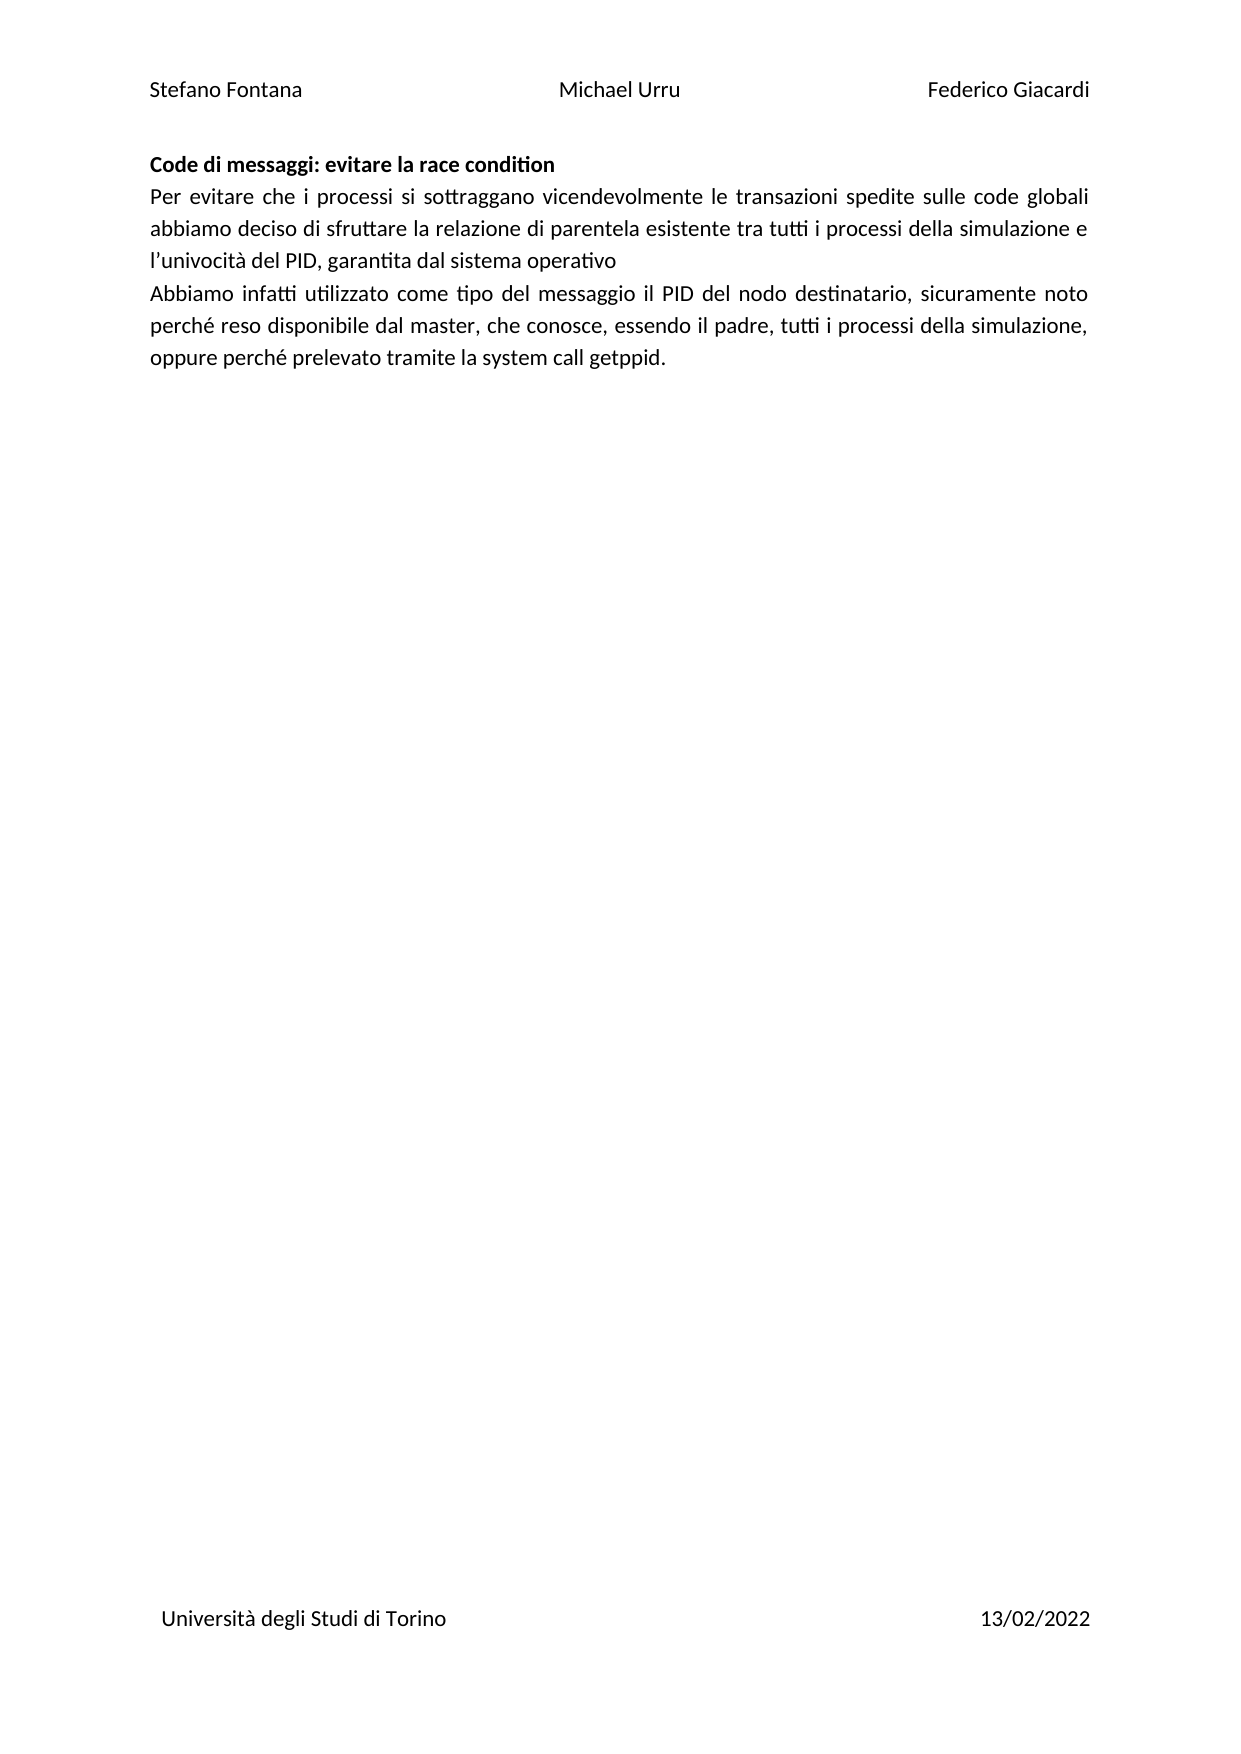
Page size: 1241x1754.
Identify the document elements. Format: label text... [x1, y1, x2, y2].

text Code di messaggi: evitare la race condition [150, 150, 1090, 178]
text Abbiamo infatti utilizzato come tipo del messaggio il PID del nodo destinatario, sicuramente noto perché reso disponibile dal master, che conosce, essendo il padre, tutti i processi della simulazione, oppure perché prelevato tramite la system call getppid. [150, 279, 1090, 371]
text Per evitare che i processi si sottraggano vicendevolmente le transazioni spedite sulle code globali abbiamo deciso di sfruttare la relazione di parentela esistente tra tutti i processi della simulazione e l’univocità del PID, garantita dal sistema operativo [150, 182, 1090, 274]
